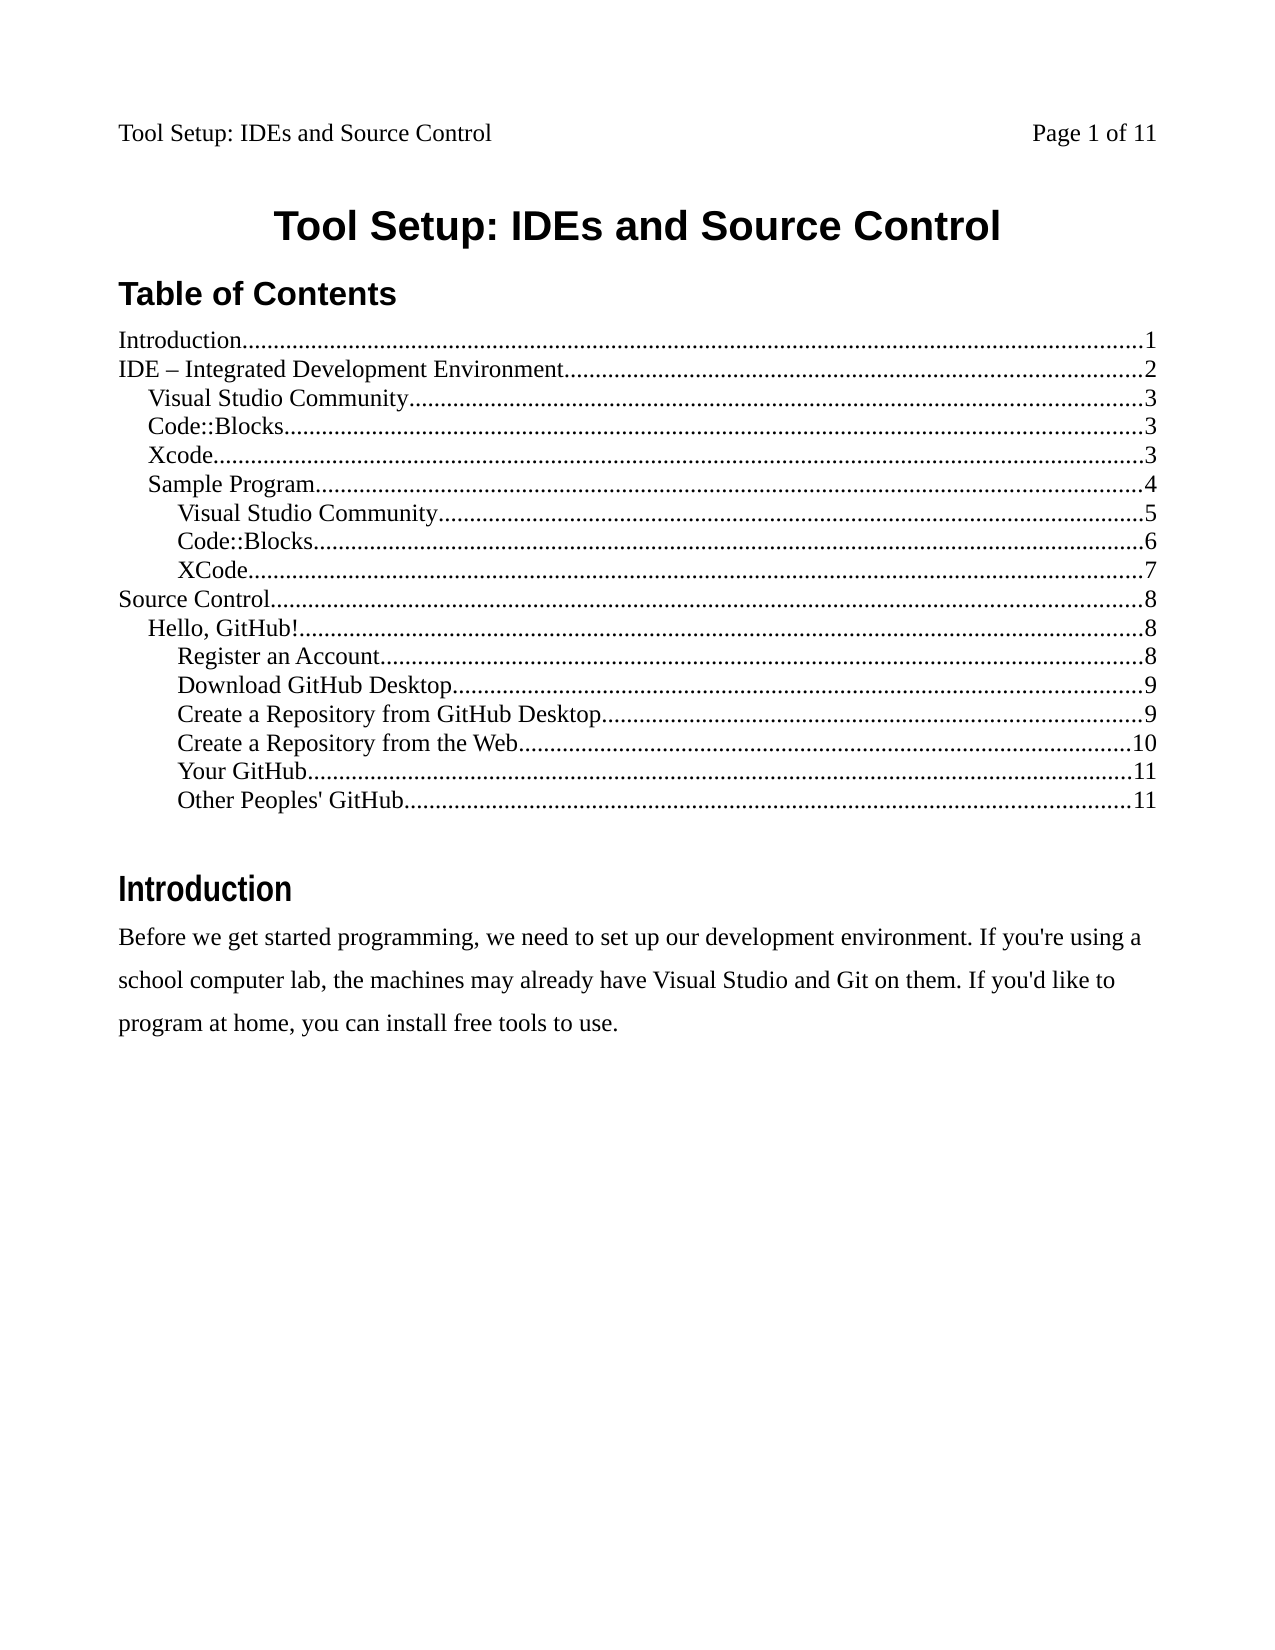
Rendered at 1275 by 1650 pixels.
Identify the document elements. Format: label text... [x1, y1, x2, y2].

text Sample Program 4 [148, 469, 1157, 498]
text XCode 7 [177, 555, 1157, 584]
text Create a Repository from GitHub Desktop 9 [177, 699, 1157, 728]
subtitle Introduction [118, 868, 1157, 909]
subtitle Table of Contents [118, 274, 1157, 313]
text Hello, GitHub! 8 [148, 613, 1157, 641]
text Visual Studio Community 5 [177, 498, 1157, 526]
text Xcode 3 [148, 440, 1157, 469]
text Code::Blocks 3 [148, 411, 1157, 440]
text Introduction 1 [118, 325, 1157, 354]
text Register an Account 8 [177, 641, 1157, 670]
text Create a Repository from the Web 10 [177, 728, 1157, 756]
text Your GitHub 11 [177, 756, 1157, 785]
text Source Control 8 [118, 584, 1157, 613]
text Visual Studio Community 3 [148, 383, 1157, 411]
text Code::Blocks 6 [177, 526, 1157, 555]
text Download GitHub Desktop 9 [177, 670, 1157, 699]
text Before we get started programming, we need to set up our development environment. If you're using a school computer lab, the machines may already have Visual Studio and Git on them. If you'd like to program at home, you can install free tools to use. [118, 922, 1157, 1037]
title Tool Setup: IDEs and Source Control [118, 201, 1157, 249]
text Other Peoples' GitHub 11 [177, 785, 1157, 814]
text IDE – Integrated Development Environment 2 [118, 354, 1157, 383]
